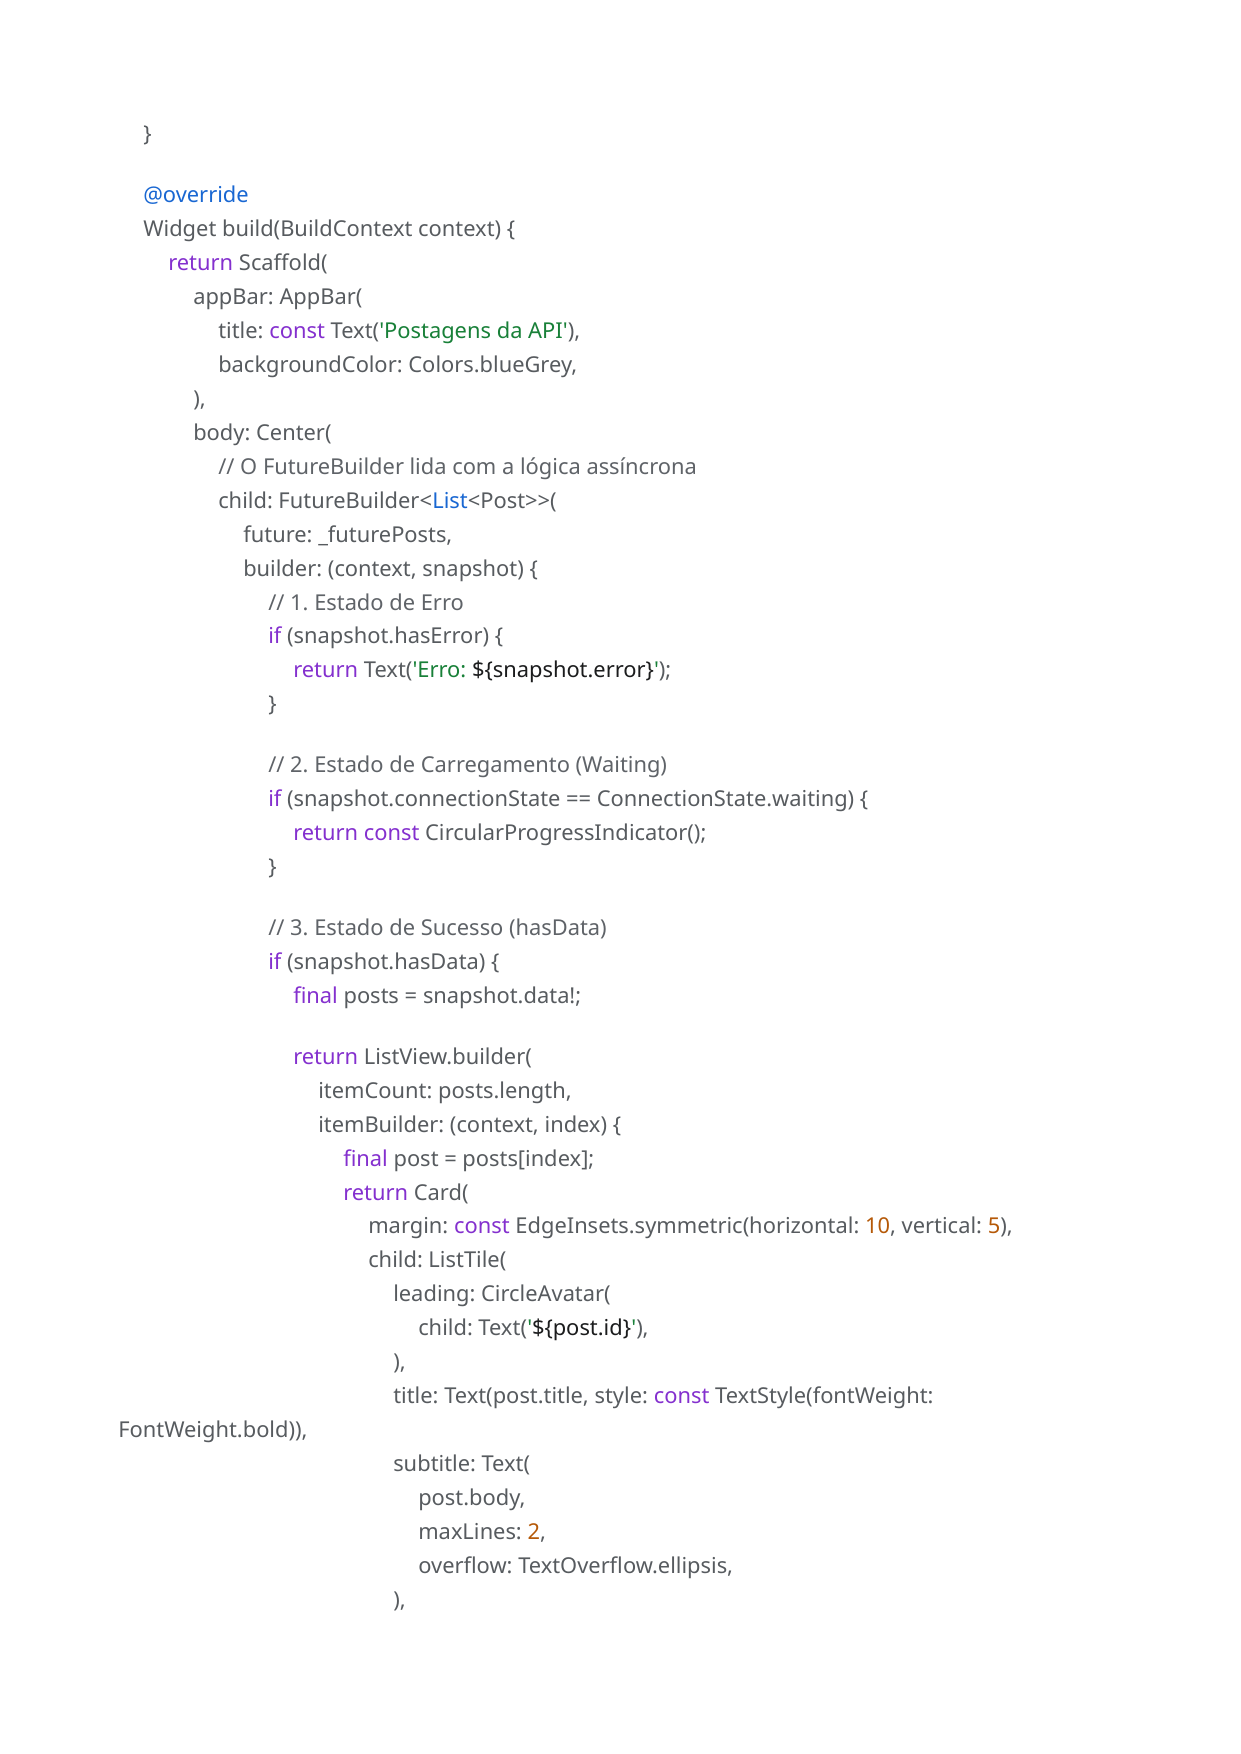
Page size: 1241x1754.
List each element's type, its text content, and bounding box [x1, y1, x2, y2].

text return Scaffold( [118, 247, 1122, 277]
text itemCount: posts.length, [118, 1074, 1122, 1104]
text child: Text('${post.id}'), [118, 1312, 1122, 1342]
text // O FutureBuilder lida com a lógica assíncrona [118, 451, 1122, 480]
text final posts = snapshot.data!; [118, 980, 1122, 1009]
text maxLines: 2, [118, 1516, 1122, 1546]
text // 1. Estado de Erro [118, 586, 1122, 616]
text } [118, 118, 1122, 148]
text return Card( [118, 1176, 1122, 1206]
text post.body, [118, 1482, 1122, 1512]
text @override [118, 179, 1122, 209]
text margin: const EdgeInsets.symmetric(horizontal: 10, vertical: 5), [118, 1210, 1122, 1240]
text title: Text(post.title, style: const TextStyle(fontWeight: FontWeight.bold)), [118, 1380, 1122, 1444]
text ), [118, 1584, 1122, 1614]
text return ListView.builder( [118, 1041, 1122, 1070]
text child: FutureBuilder<List<Post>>( [118, 484, 1122, 514]
text Widget build(BuildContext context) { [118, 213, 1122, 243]
text future: _futurePosts, [118, 518, 1122, 548]
text body: Center( [118, 417, 1122, 446]
text subtitle: Text( [118, 1448, 1122, 1478]
text } [118, 688, 1122, 718]
text builder: (context, snapshot) { [118, 552, 1122, 582]
text itemBuilder: (context, index) { [118, 1108, 1122, 1138]
text ), [118, 383, 1122, 412]
text ), [118, 1346, 1122, 1376]
text final post = posts[index]; [118, 1142, 1122, 1172]
text overflow: TextOverflow.ellipsis, [118, 1550, 1122, 1580]
text backgroundColor: Colors.blueGrey, [118, 349, 1122, 378]
text leading: CircleAvatar( [118, 1278, 1122, 1308]
text child: ListTile( [118, 1244, 1122, 1274]
text } [118, 851, 1122, 881]
text return const CircularProgressIndicator(); [118, 817, 1122, 847]
text // 2. Estado de Carregamento (Waiting) [118, 749, 1122, 779]
text return Text('Erro: ${snapshot.error}'); [118, 654, 1122, 684]
text if (snapshot.connectionState == ConnectionState.waiting) { [118, 783, 1122, 813]
text if (snapshot.hasError) { [118, 620, 1122, 650]
text appBar: AppBar( [118, 281, 1122, 311]
text if (snapshot.hasData) { [118, 946, 1122, 976]
text title: const Text('Postagens da API'), [118, 315, 1122, 344]
text // 3. Estado de Sucesso (hasData) [118, 912, 1122, 942]
